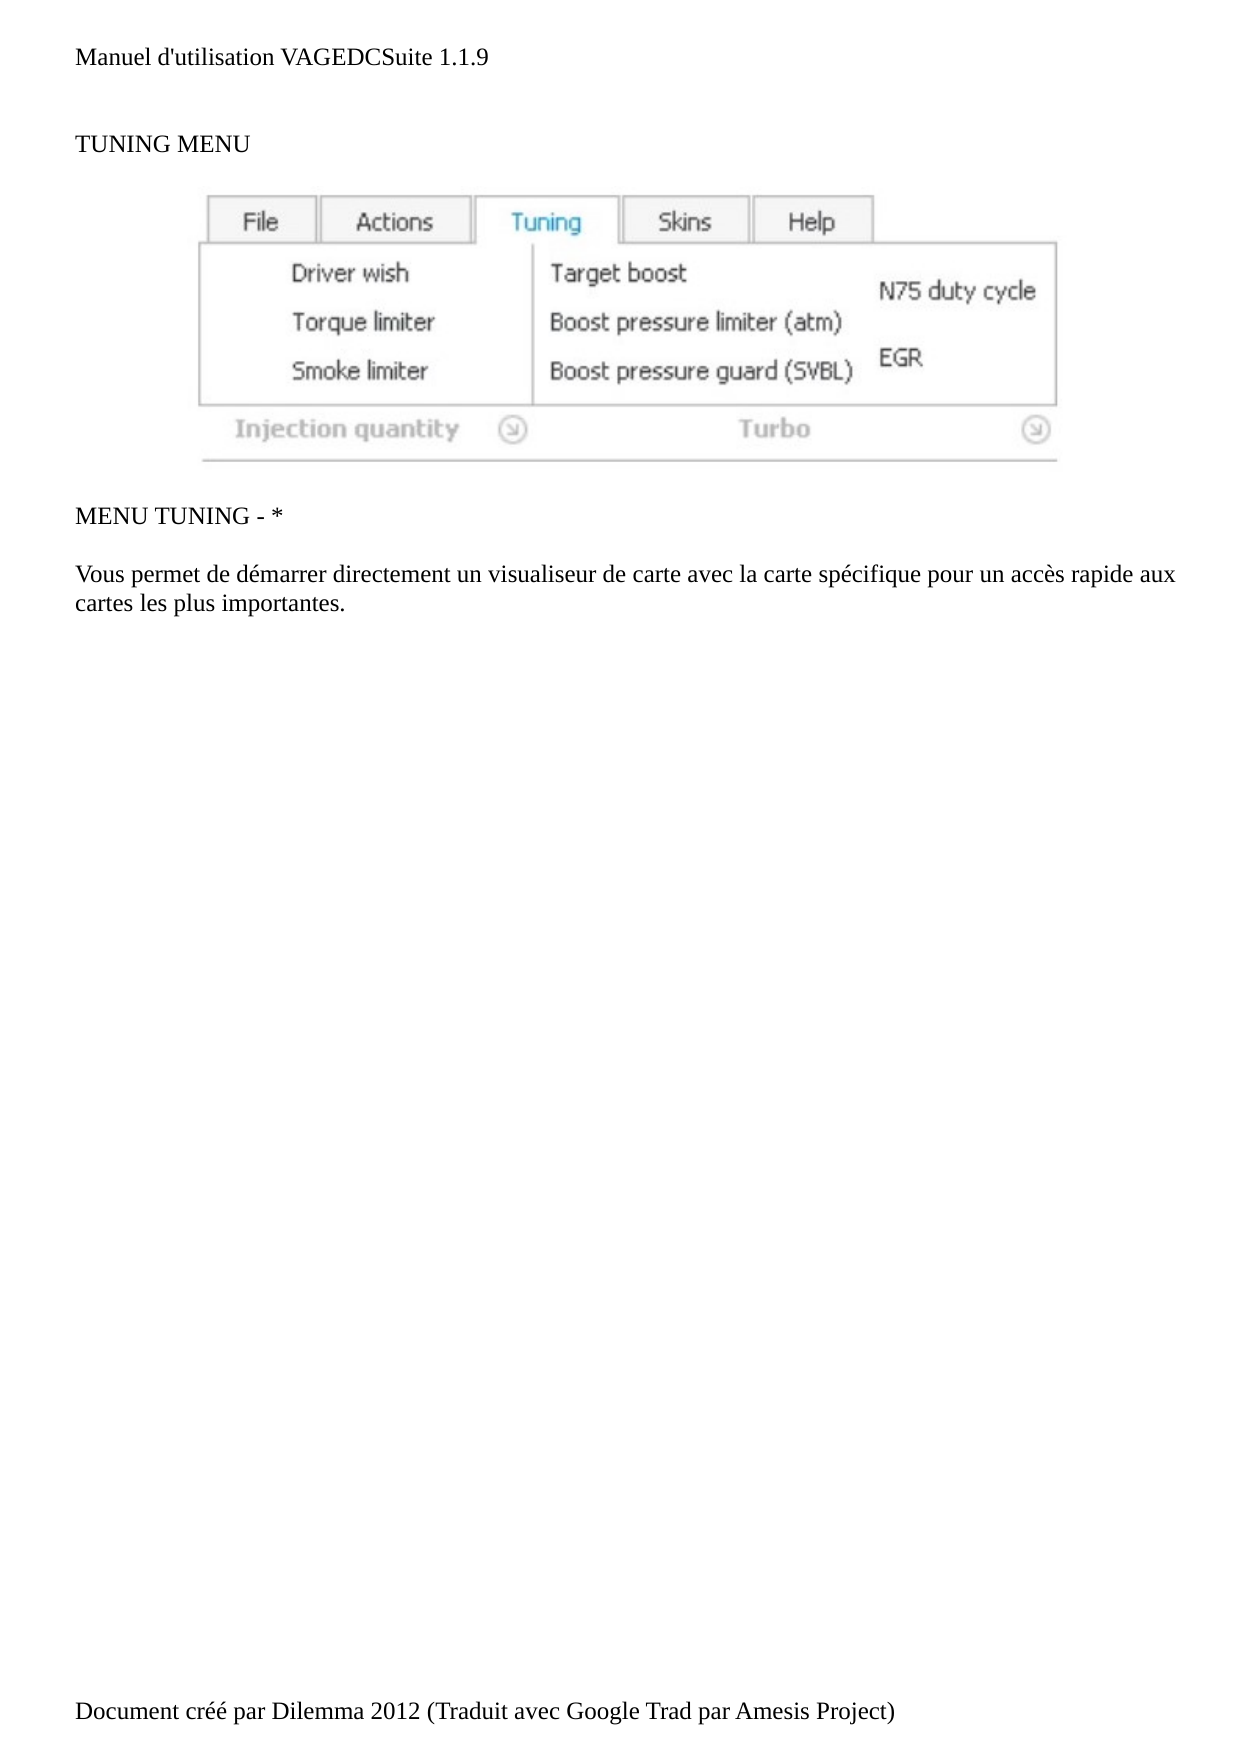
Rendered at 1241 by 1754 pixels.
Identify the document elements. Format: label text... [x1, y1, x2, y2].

picture [186, 186, 1070, 473]
text TUNING MENU [75, 129, 1181, 158]
text Vous permet de démarrer directement un visualiseur de carte avec la carte spécifique pour un accès rapide aux cartes les plus importantes. [75, 559, 1181, 616]
text MENU TUNING - * [75, 501, 1181, 530]
